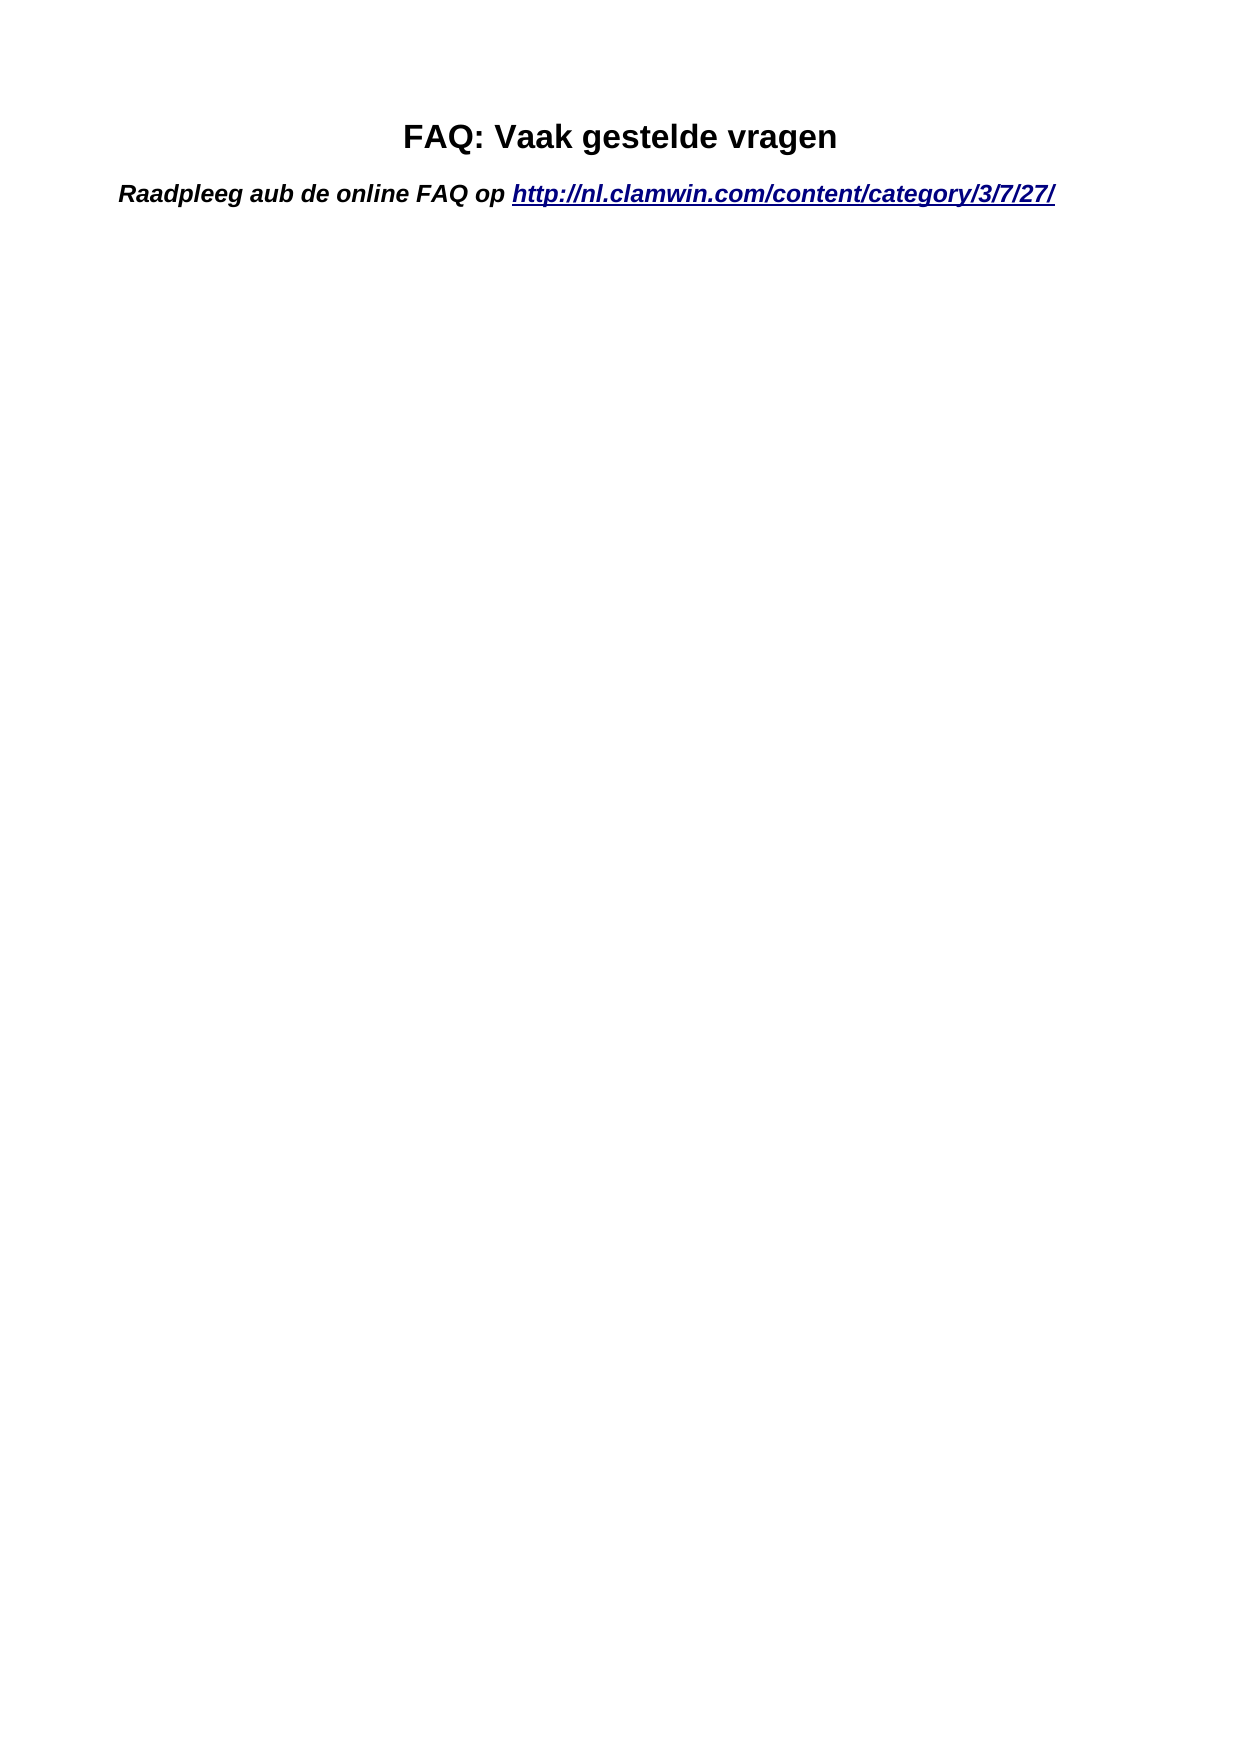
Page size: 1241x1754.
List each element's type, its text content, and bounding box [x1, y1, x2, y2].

subtitle FAQ: Vaak gestelde vragen [118, 118, 1122, 155]
subtitle Raadpleeg aub de online FAQ op http://nl.clamwin.com/content/category/3/7/27/ [118, 180, 1122, 208]
